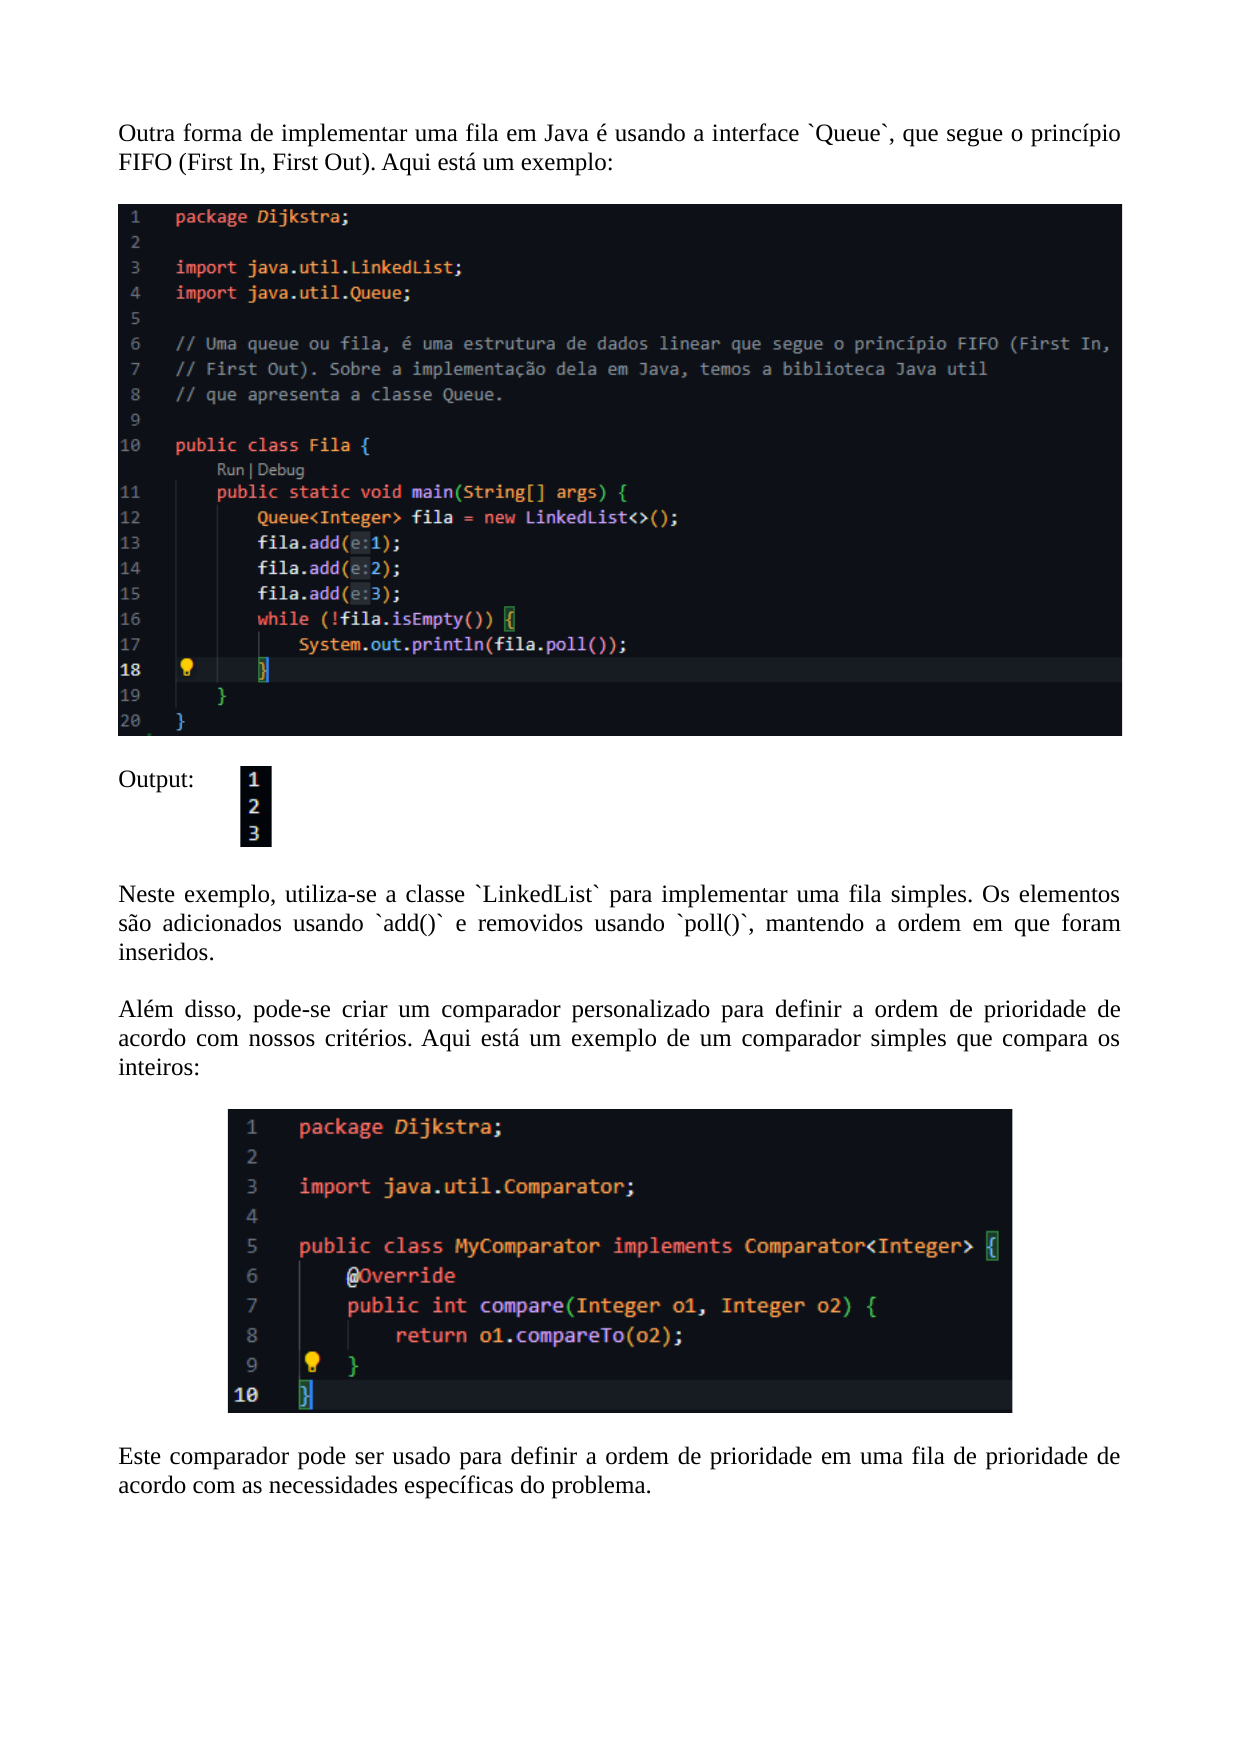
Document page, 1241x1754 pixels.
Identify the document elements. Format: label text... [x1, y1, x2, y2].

text Este comparador pode ser usado para definir a ordem de prioridade em uma fila de prioridade de acordo com as necessidades específicas do problema. [118, 1441, 1122, 1499]
text Além disso, pode-se criar um comparador personalizado para definir a ordem de prioridade de acordo com nossos critérios. Aqui está um exemplo de um comparador simples que compara os inteiros: [118, 994, 1122, 1081]
picture [227, 1109, 1013, 1413]
text Output: [118, 764, 1122, 793]
text Outra forma de implementar uma fila em Java é usando a interface `Queue`, que segue o princípio FIFO (First In, First Out). Aqui está um exemplo: [118, 118, 1122, 176]
picture [240, 766, 272, 847]
picture [118, 204, 1123, 736]
text Neste exemplo, utiliza-se a classe `LinkedList` para implementar uma fila simples. Os elementos são adicionados usando `add()` e removidos usando `poll()`, mantendo a ordem em que foram inseridos. [118, 879, 1122, 966]
